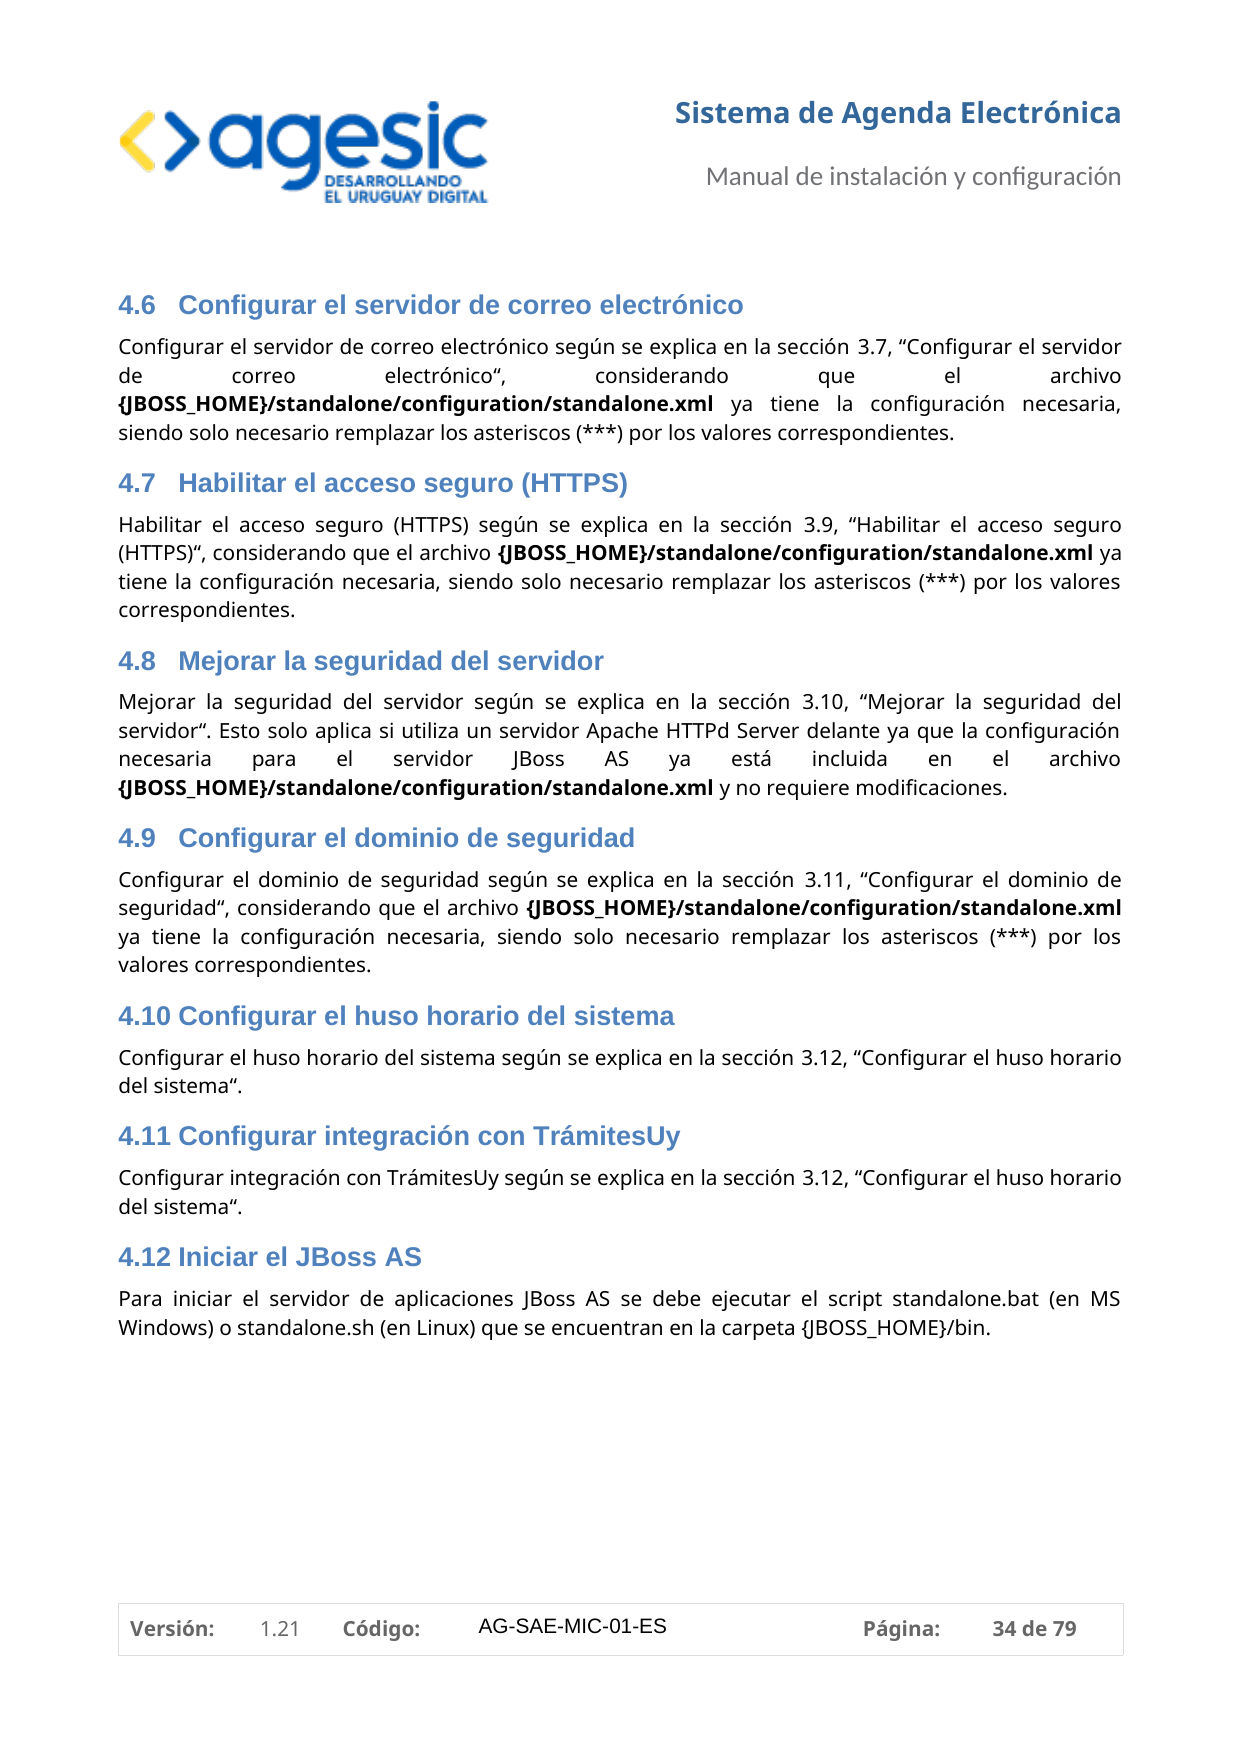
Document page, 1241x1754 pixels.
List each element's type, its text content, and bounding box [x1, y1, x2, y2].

subtitle Mejorar la seguridad del servidor [118, 644, 1122, 676]
subtitle Habilitar el acceso seguro (HTTPS) [118, 467, 1122, 498]
text Configurar el dominio de seguridad según se explica en la sección 3.11, “Configurar el dominio de seguridad“, considerando que el archivo {JBOSS_HOME}/standalone/configuration/standalone.xml ya tiene la configuración necesaria, siendo solo necesario remplazar los asteriscos (***) por los valores correspondientes. [118, 865, 1122, 979]
subtitle Configurar el huso horario del sistema [118, 1000, 1122, 1031]
text Configurar el servidor de correo electrónico según se explica en la sección 3.7, “Configurar el servidor de correo electrónico“, considerando que el archivo {JBOSS_HOME}/standalone/configuration/standalone.xml ya tiene la configuración necesaria, siendo solo necesario remplazar los asteriscos (***) por los valores correspondientes. [118, 332, 1122, 446]
text Habilitar el acceso seguro (HTTPS) según se explica en la sección 3.9, “Habilitar el acceso seguro (HTTPS)“, considerando que el archivo {JBOSS_HOME}/standalone/configuration/standalone.xml ya tiene la configuración necesaria, siendo solo necesario remplazar los asteriscos (***) por los valores correspondientes. [118, 510, 1122, 624]
text Mejorar la seguridad del servidor según se explica en la sección 3.10, “Mejorar la seguridad del servidor“. Esto solo aplica si utiliza un servidor Apache HTTPd Server delante ya que la configuración necesaria para el servidor JBoss AS ya está incluida en el archivo {JBOSS_HOME}/standalone/configuration/standalone.xml y no requiere modificaciones. [118, 687, 1122, 801]
subtitle Iniciar el JBoss AS [118, 1241, 1122, 1272]
picture [119, 101, 489, 203]
text Para iniciar el servidor de aplicaciones JBoss AS se debe ejecutar el script standalone.bat (en MS Windows) o standalone.sh (en Linux) que se encuentran en la carpeta {JBOSS_HOME}/bin. [118, 1284, 1122, 1341]
subtitle Configurar el servidor de correo electrónico [118, 289, 1122, 321]
text Configurar integración con TrámitesUy según se explica en la sección 3.12, “Configurar el huso horario del sistema“. [118, 1163, 1122, 1220]
subtitle Configurar integración con TrámitesUy [118, 1120, 1122, 1152]
text Configurar el huso horario del sistema según se explica en la sección 3.12, “Configurar el huso horario del sistema“. [118, 1043, 1122, 1099]
subtitle Configurar el dominio de seguridad [118, 822, 1122, 853]
